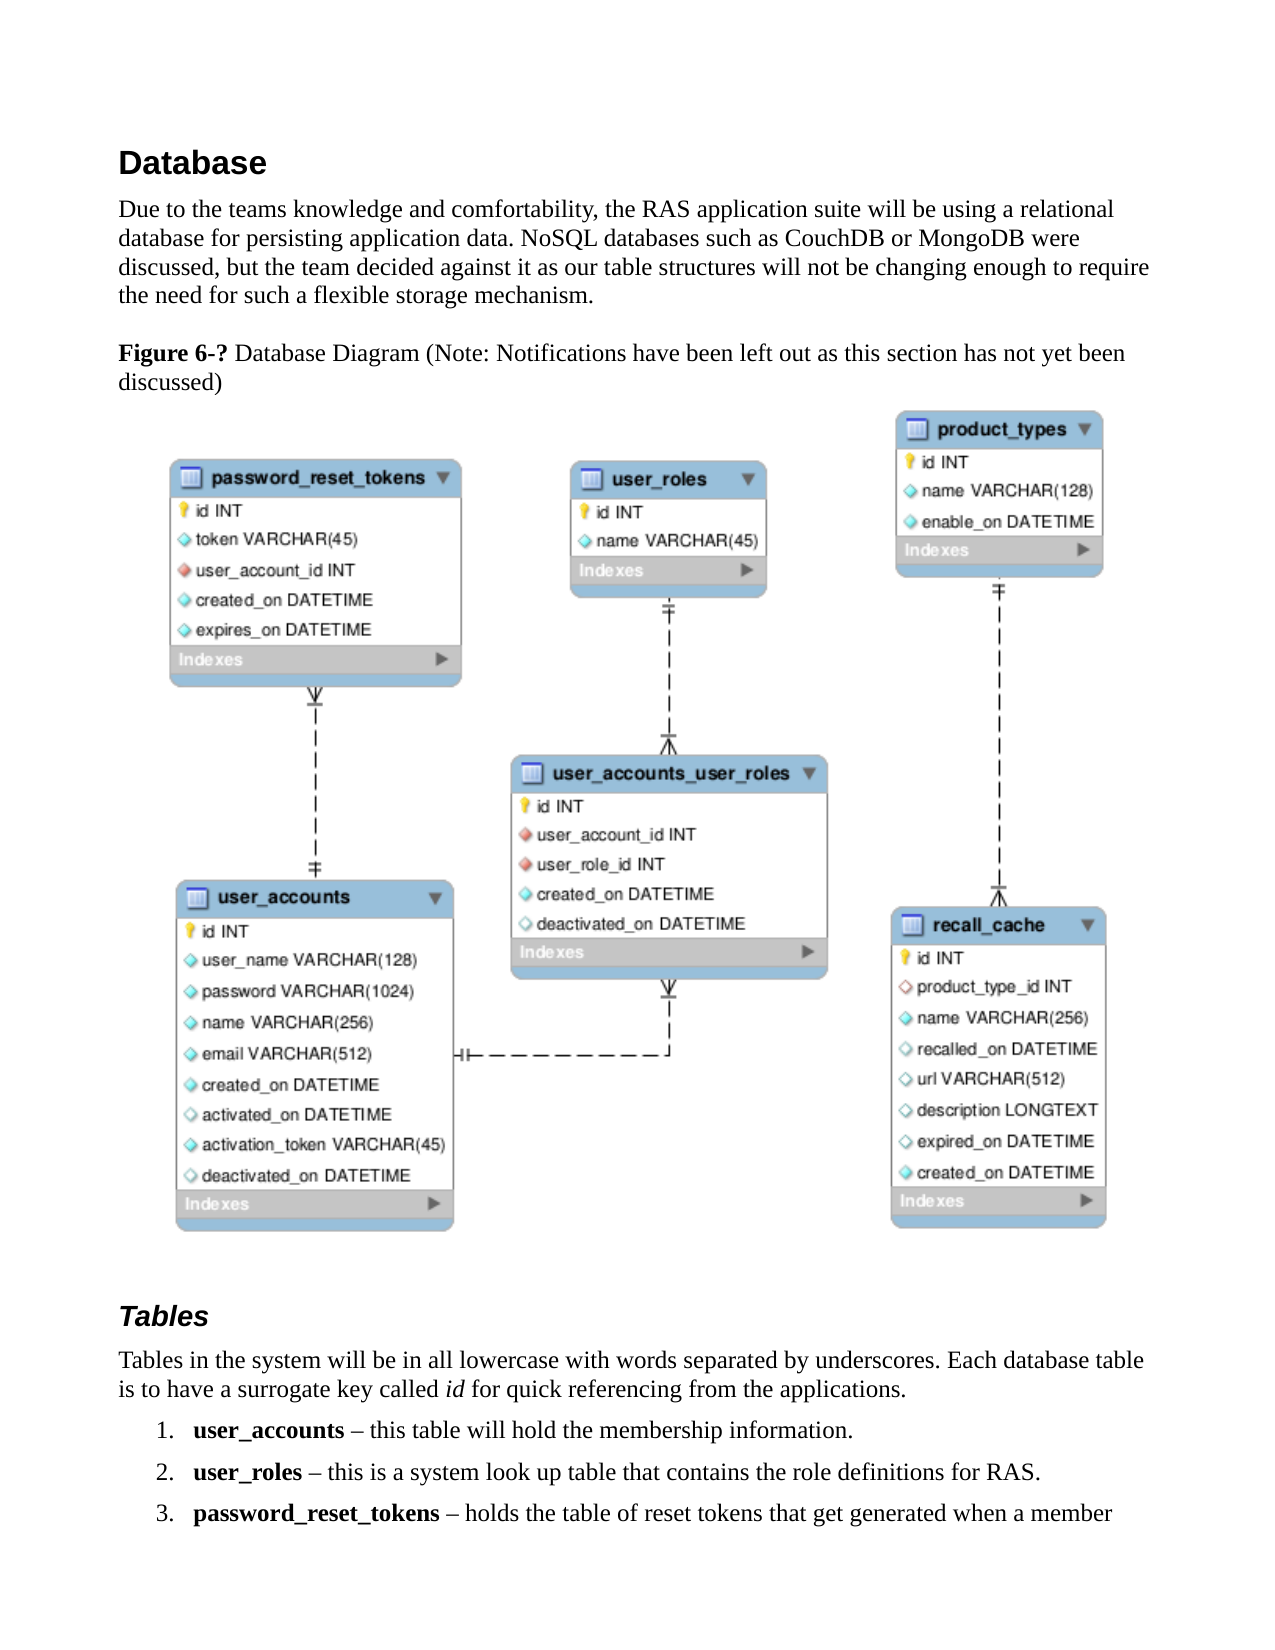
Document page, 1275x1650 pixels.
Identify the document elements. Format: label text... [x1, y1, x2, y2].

subtitle Database [118, 143, 1157, 182]
text Tables in the system will be in all lowercase with words separated by underscores. Each database table is to have a surrogate key called id for quick referencing from the applications. [118, 1345, 1157, 1403]
list user_roles – this is a system look up table that contains the role definitions for RAS. [156, 1457, 1157, 1485]
list user_accounts – this table will hold the membership information. [156, 1415, 1157, 1444]
text Due to the teams knowledge and comfortability, the RAS application suite will be using a relational database for persisting application data. NoSQL databases such as CouchDB or MongoDB were discussed, but the team decided against it as our table structures will not be changing enough to require the need for such a flexible storage mechanism. [118, 194, 1157, 309]
list password_reset_tokens – holds the table of reset tokens that get generated when a member [156, 1498, 1157, 1527]
picture [154, 395, 1121, 1246]
subtitle Tables [118, 1299, 1157, 1333]
text Figure 6-? Database Diagram (Note: Notifications have been left out as this section has not yet been discussed) [118, 338, 1157, 396]
